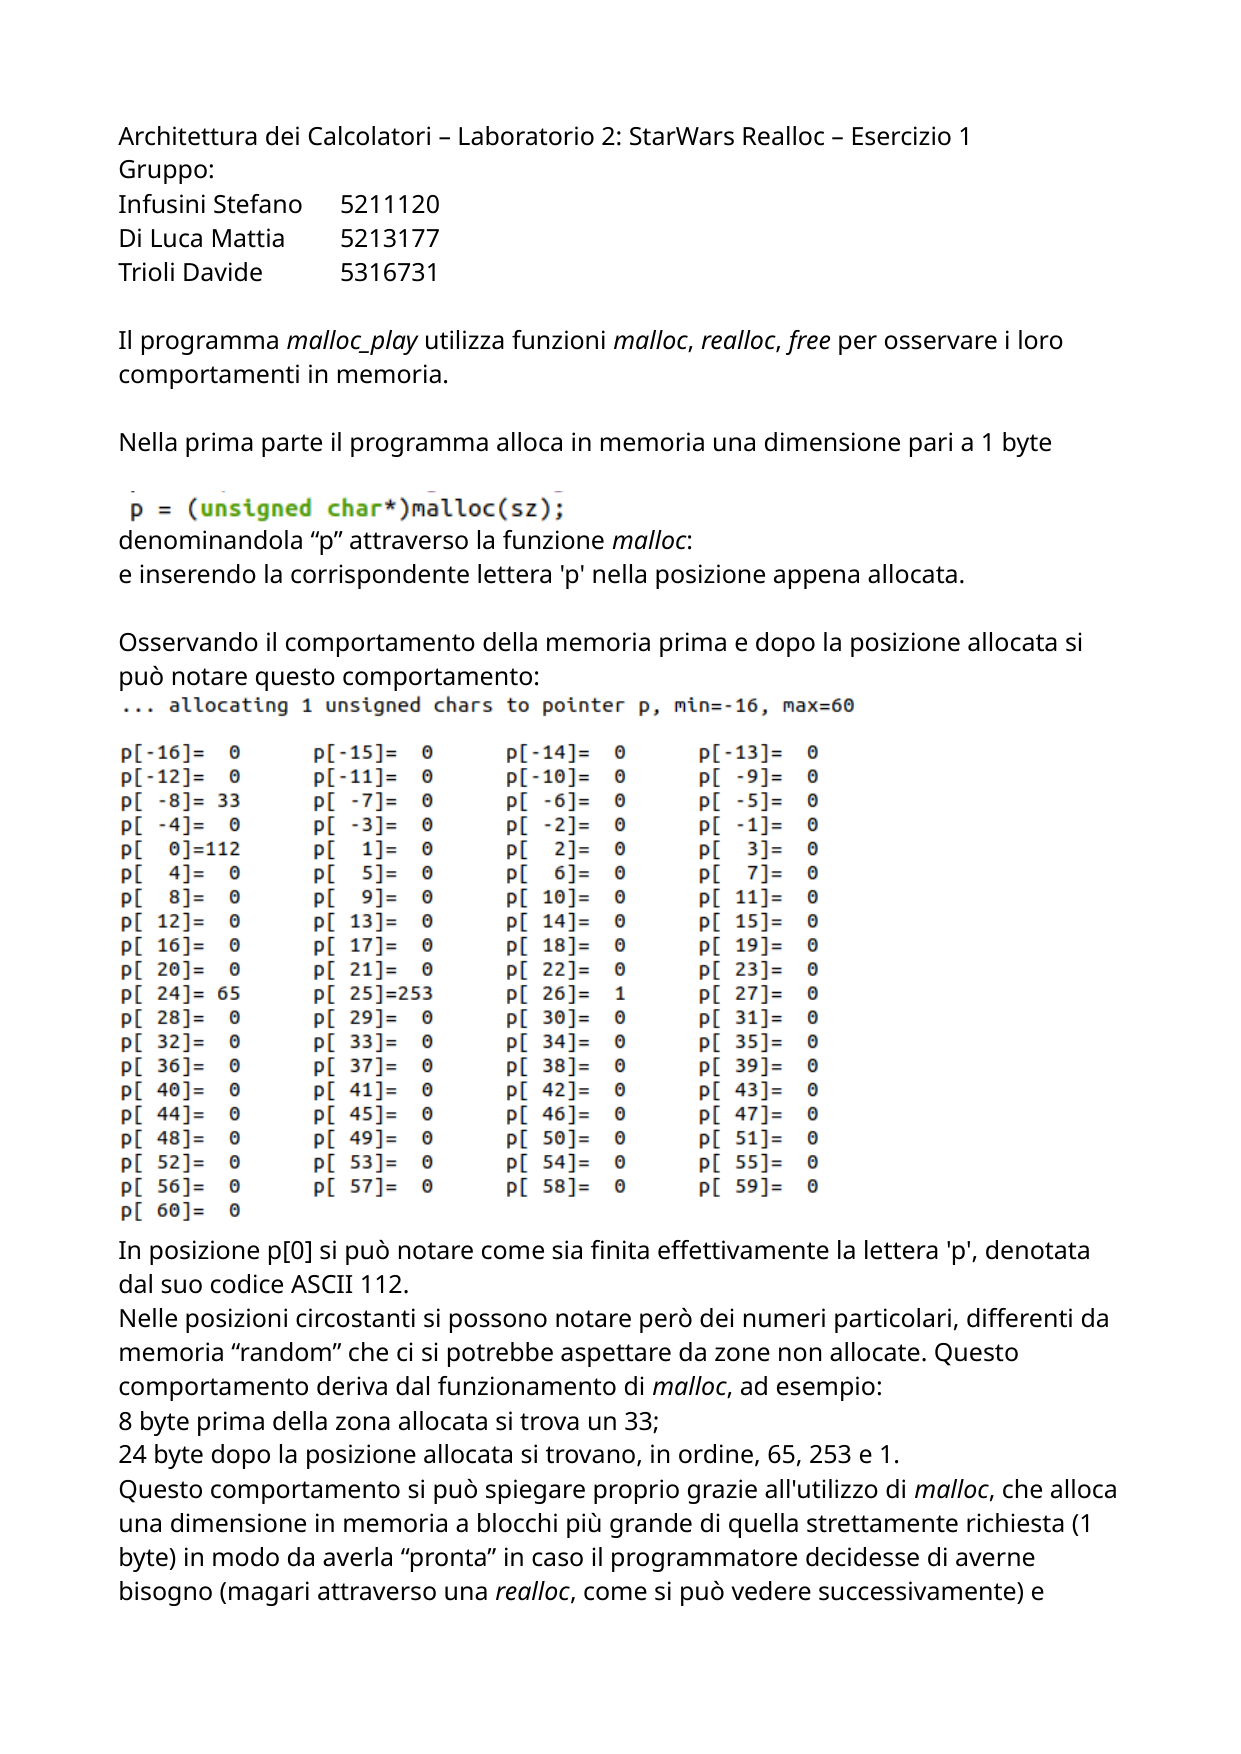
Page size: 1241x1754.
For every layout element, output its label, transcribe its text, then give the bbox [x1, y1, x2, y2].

text 24 byte dopo la posizione allocata si trovano, in ordine, 65, 253 e 1. [118, 1437, 1122, 1471]
text Nella prima parte il programma alloca in memoria una dimensione pari a 1 byte denominandola “p” attraverso la funzione malloc: [118, 425, 1122, 557]
text Infusini Stefano 5211120 [118, 186, 1122, 220]
text Architettura dei Calcolatori – Laboratorio 2: StarWars Realloc – Esercizio 1 [118, 118, 1122, 152]
text Trioli Davide 5316731 [118, 254, 1122, 288]
text In posizione p[0] si può notare come sia finita effettivamente la lettera 'p', denotata dal suo codice ASCII 112. [118, 1233, 1122, 1301]
text Osservando il comportamento della memoria prima e dopo la posizione allocata si può notare questo comportamento: [118, 625, 1122, 1233]
text 8 byte prima della zona allocata si trova un 33; [118, 1403, 1122, 1437]
picture [119, 491, 568, 523]
text Questo comportamento si può spiegare proprio grazie all'utilizzo di malloc, che alloca una dimensione in memoria a blocchi più grande di quella strettamente richiesta (1 byte) in modo da averla “pronta” in caso il programmatore decidesse di averne bisogno (magari attraverso una realloc, come si può vedere successivamente) e [118, 1471, 1122, 1607]
text Di Luca Mattia 5213177 [118, 220, 1122, 254]
text Nelle posizioni circostanti si possono notare però dei numeri particolari, differenti da memoria “random” che ci si potrebbe aspettare da zone non allocate. Questo comportamento deriva dal funzionamento di malloc, ad esempio: [118, 1301, 1122, 1403]
picture [118, 693, 886, 1233]
text e inserendo la corrispondente lettera 'p' nella posizione appena allocata. [118, 557, 1122, 591]
text Il programma malloc_play utilizza funzioni malloc, realloc, free per osservare i loro comportamenti in memoria. [118, 322, 1122, 391]
text Gruppo: [118, 152, 1122, 186]
